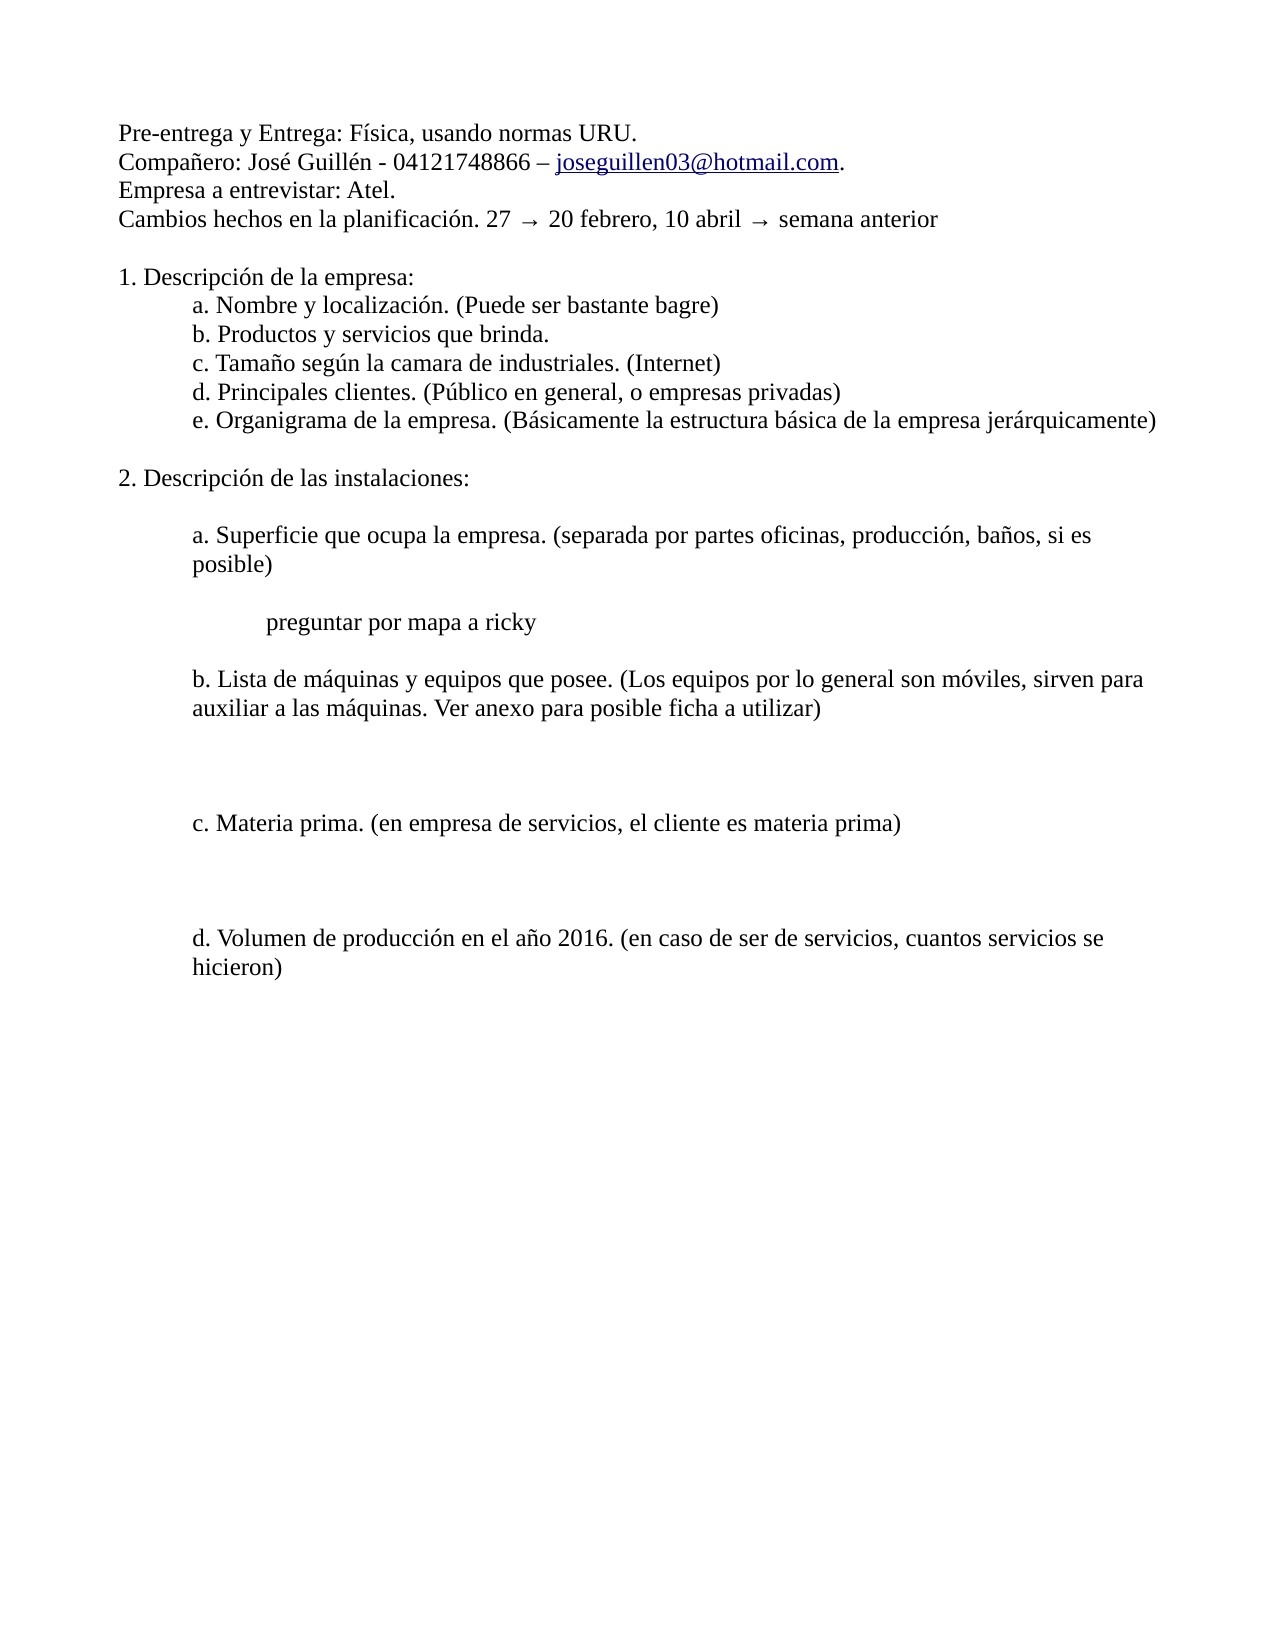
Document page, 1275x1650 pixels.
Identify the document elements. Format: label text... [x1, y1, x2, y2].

text c. Tamaño según la camara de industriales. (Internet) [118, 348, 1157, 377]
text d. Volumen de producción en el año 2016. (en caso de ser de servicios, cuantos servicios se hicieron) [118, 923, 1157, 981]
text 2. Descripción de las instalaciones: [118, 463, 1157, 492]
text e. Organigrama de la empresa. (Básicamente la estructura básica de la empresa jerárquicamente) [118, 406, 1157, 434]
text Compañero: José Guillén - 04121748866 – joseguillen03@hotmail.com. [118, 147, 1157, 176]
text a. Nombre y localización. (Puede ser bastante bagre) [118, 291, 1157, 319]
text a. Superficie que ocupa la empresa. (separada por partes oficinas, producción, baños, si es posible) [118, 521, 1157, 578]
text d. Principales clientes. (Público en general, o empresas privadas) [118, 377, 1157, 406]
text b. Productos y servicios que brinda. [118, 319, 1157, 348]
text 1. Descripción de la empresa: [118, 262, 1157, 291]
text preguntar por mapa a ricky [118, 607, 1157, 636]
text Cambios hechos en la planificación. 27 → 20 febrero, 10 abril → semana anterior [118, 204, 1157, 233]
text c. Materia prima. (en empresa de servicios, el cliente es materia prima) [118, 808, 1157, 837]
text Empresa a entrevistar: Atel. [118, 176, 1157, 204]
text Pre-entrega y Entrega: Física, usando normas URU. [118, 118, 1157, 147]
text b. Lista de máquinas y equipos que posee. (Los equipos por lo general son móviles, sirven para auxiliar a las máquinas. Ver anexo para posible ficha a utilizar) [118, 664, 1157, 722]
